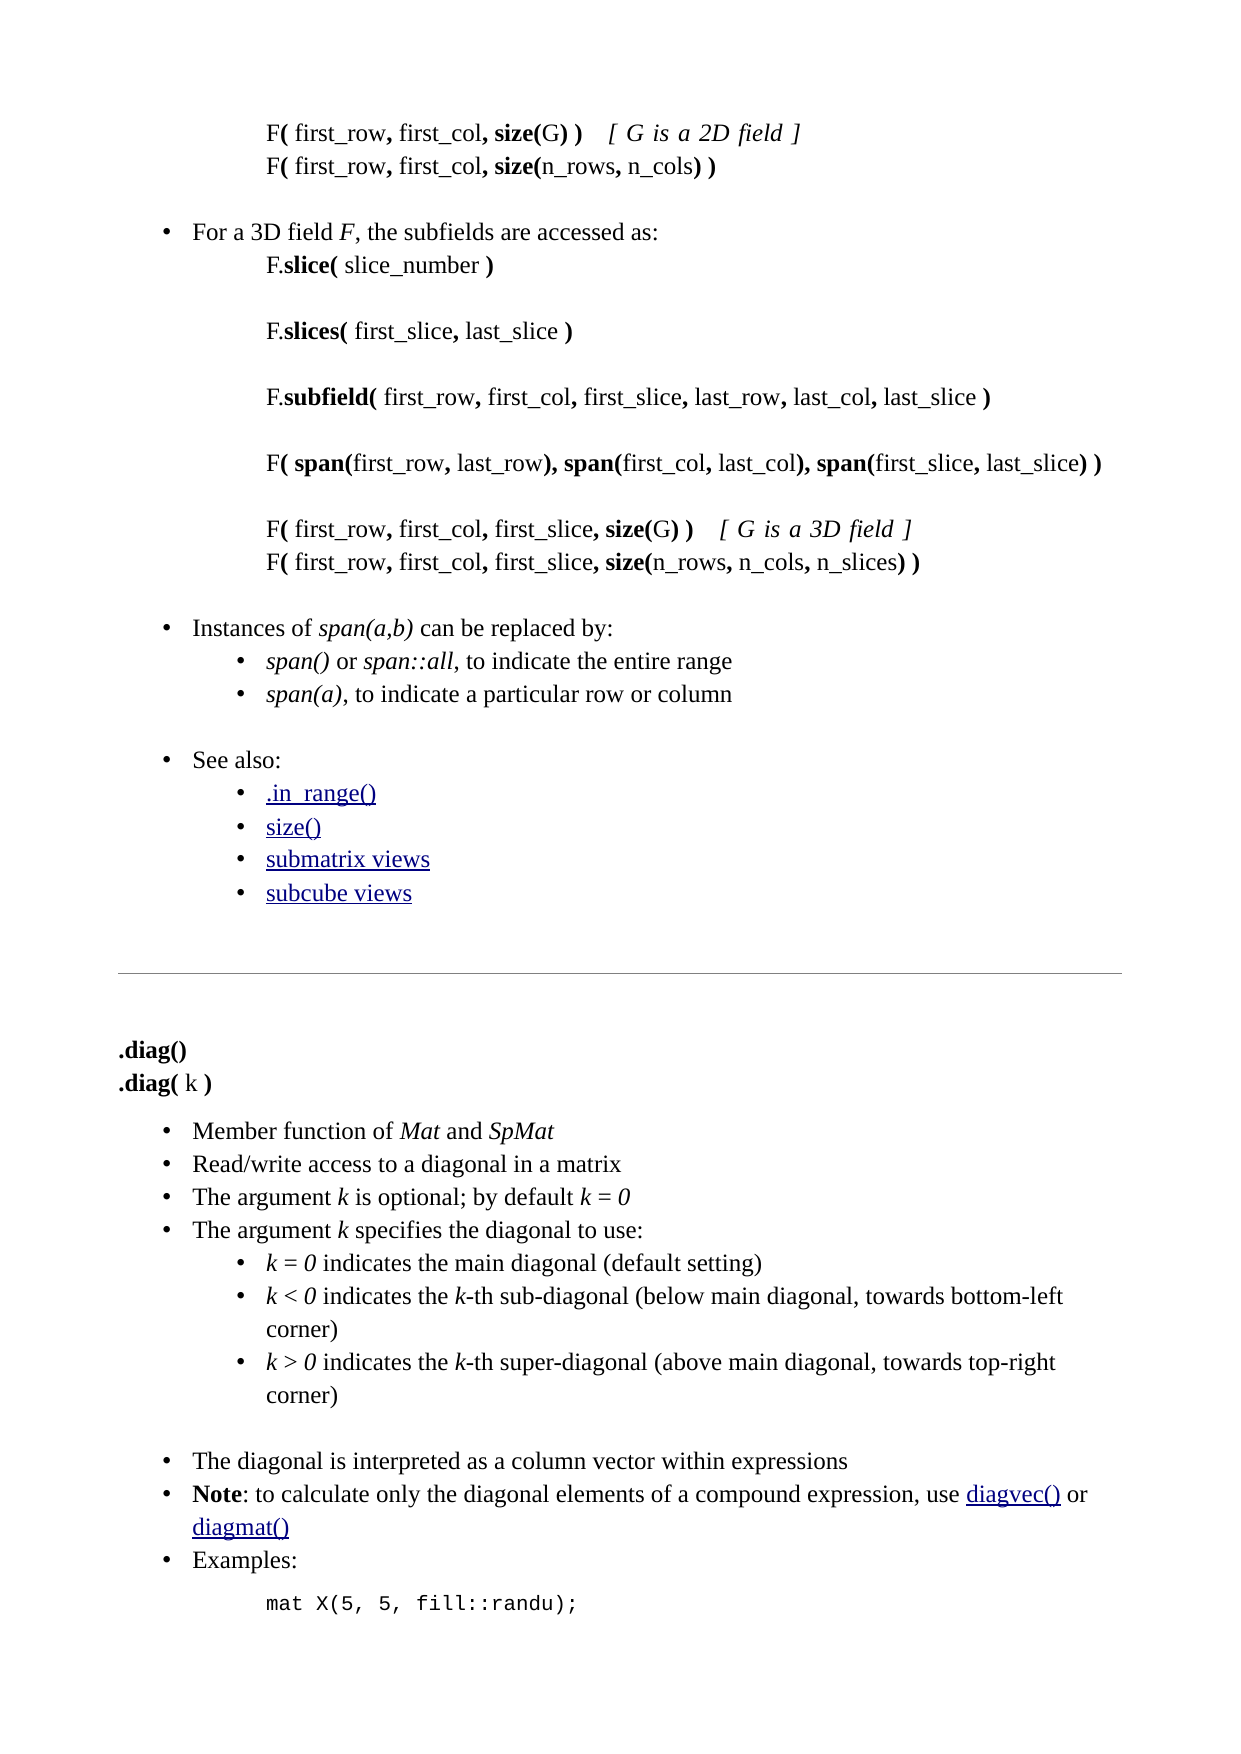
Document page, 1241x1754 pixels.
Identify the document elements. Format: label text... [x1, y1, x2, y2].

list The argument k specifies the diagonal to use: [162, 1215, 1122, 1244]
list span(a), to indicate a particular row or column [236, 679, 1122, 708]
list For a 3D field F, the subfields are accessed as: [162, 217, 1122, 246]
list Note: to calculate only the diagonal elements of a compound expression, use diagvec() or diagmat() [162, 1479, 1122, 1541]
list mat X(5, 5, fill::randu); [236, 1593, 1122, 1617]
list Read/write access to a diagonal in a matrix [162, 1149, 1122, 1178]
list .in_range() [236, 778, 1122, 807]
list Instances of span(a,b) can be replaced by: [162, 613, 1122, 642]
list F.slice( slice_number ) F.slices( first_slice, last_slice ) F.subfield( first_row, first_col, first_slice, last_row, last_col, last_slice ) F( span(first_row, last_row), span(first_col, last_col), span(first_slice, last_slice) ) F( first_row, first_col, first_slice, size(G) ) [ G is a 3D field ] F( first_row, first_col, first_slice, size(n_rows, n_cols, n_slices) ) [236, 250, 1122, 576]
list k < 0 indicates the k-th sub-diagonal (below main diagonal, towards bottom-left corner) [236, 1281, 1122, 1343]
list Examples: [162, 1545, 1122, 1574]
list size() [236, 812, 1122, 840]
list subcube views [236, 878, 1122, 906]
list See also: [162, 746, 1122, 774]
text .diag() .diag( k ) [118, 1036, 1122, 1097]
list span() or span::all, to indicate the entire range [236, 646, 1122, 675]
list F( first_row, first_col, size(G) ) [ G is a 2D field ] F( first_row, first_col, size(n_rows, n_cols) ) [236, 118, 1122, 180]
list submatrix views [236, 844, 1122, 873]
list The argument k is optional; by default k = 0 [162, 1182, 1122, 1211]
list The diagonal is interpreted as a column vector within expressions [162, 1446, 1122, 1475]
list k = 0 indicates the main diagonal (default setting) [236, 1248, 1122, 1277]
list Member function of Mat and SpMat [162, 1116, 1122, 1145]
list k > 0 indicates the k-th super-diagonal (above main diagonal, towards top-right corner) [236, 1347, 1122, 1409]
